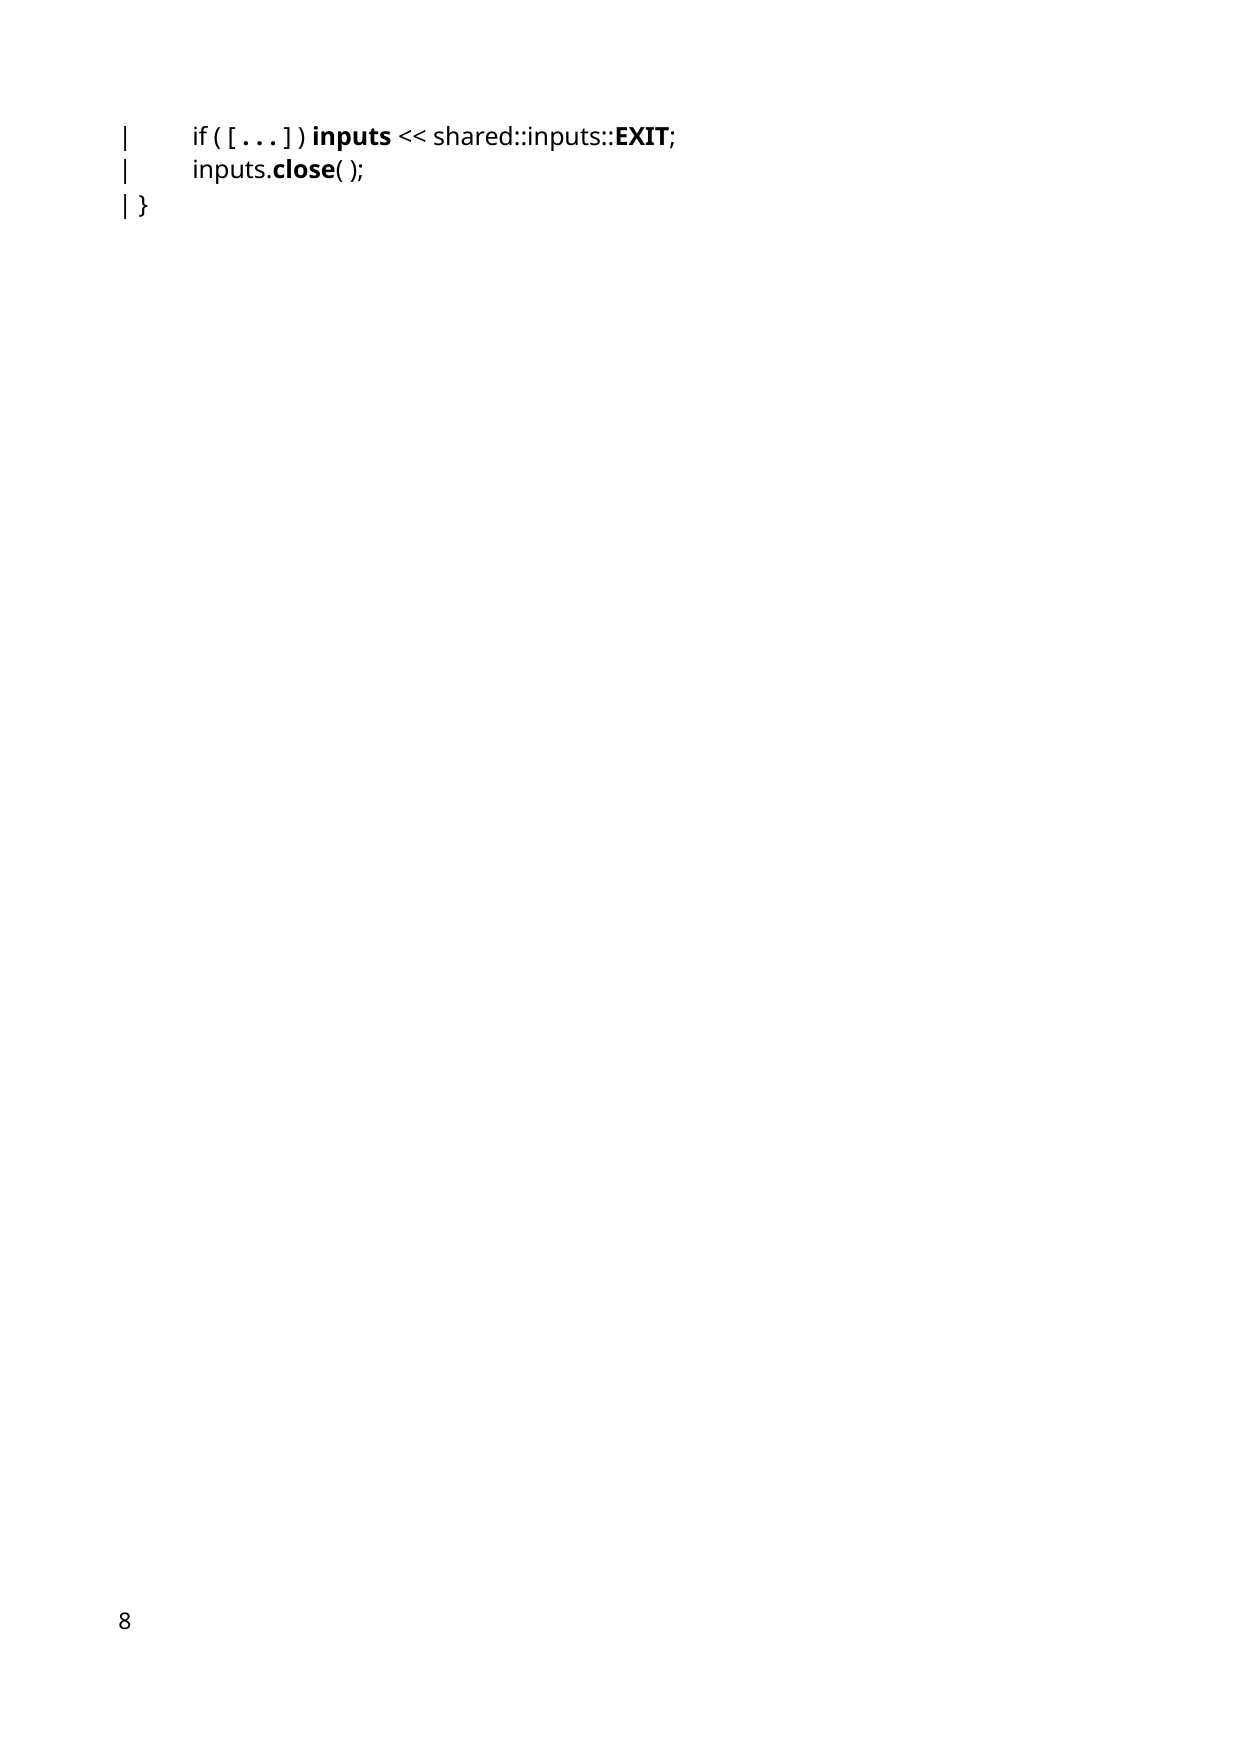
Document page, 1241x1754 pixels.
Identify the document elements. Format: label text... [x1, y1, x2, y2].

text | if ( [ . . . ] ) inputs << shared::inputs::EXIT; [118, 118, 1122, 152]
text | } [118, 186, 1122, 220]
text | inputs.close( ); [118, 152, 1122, 186]
